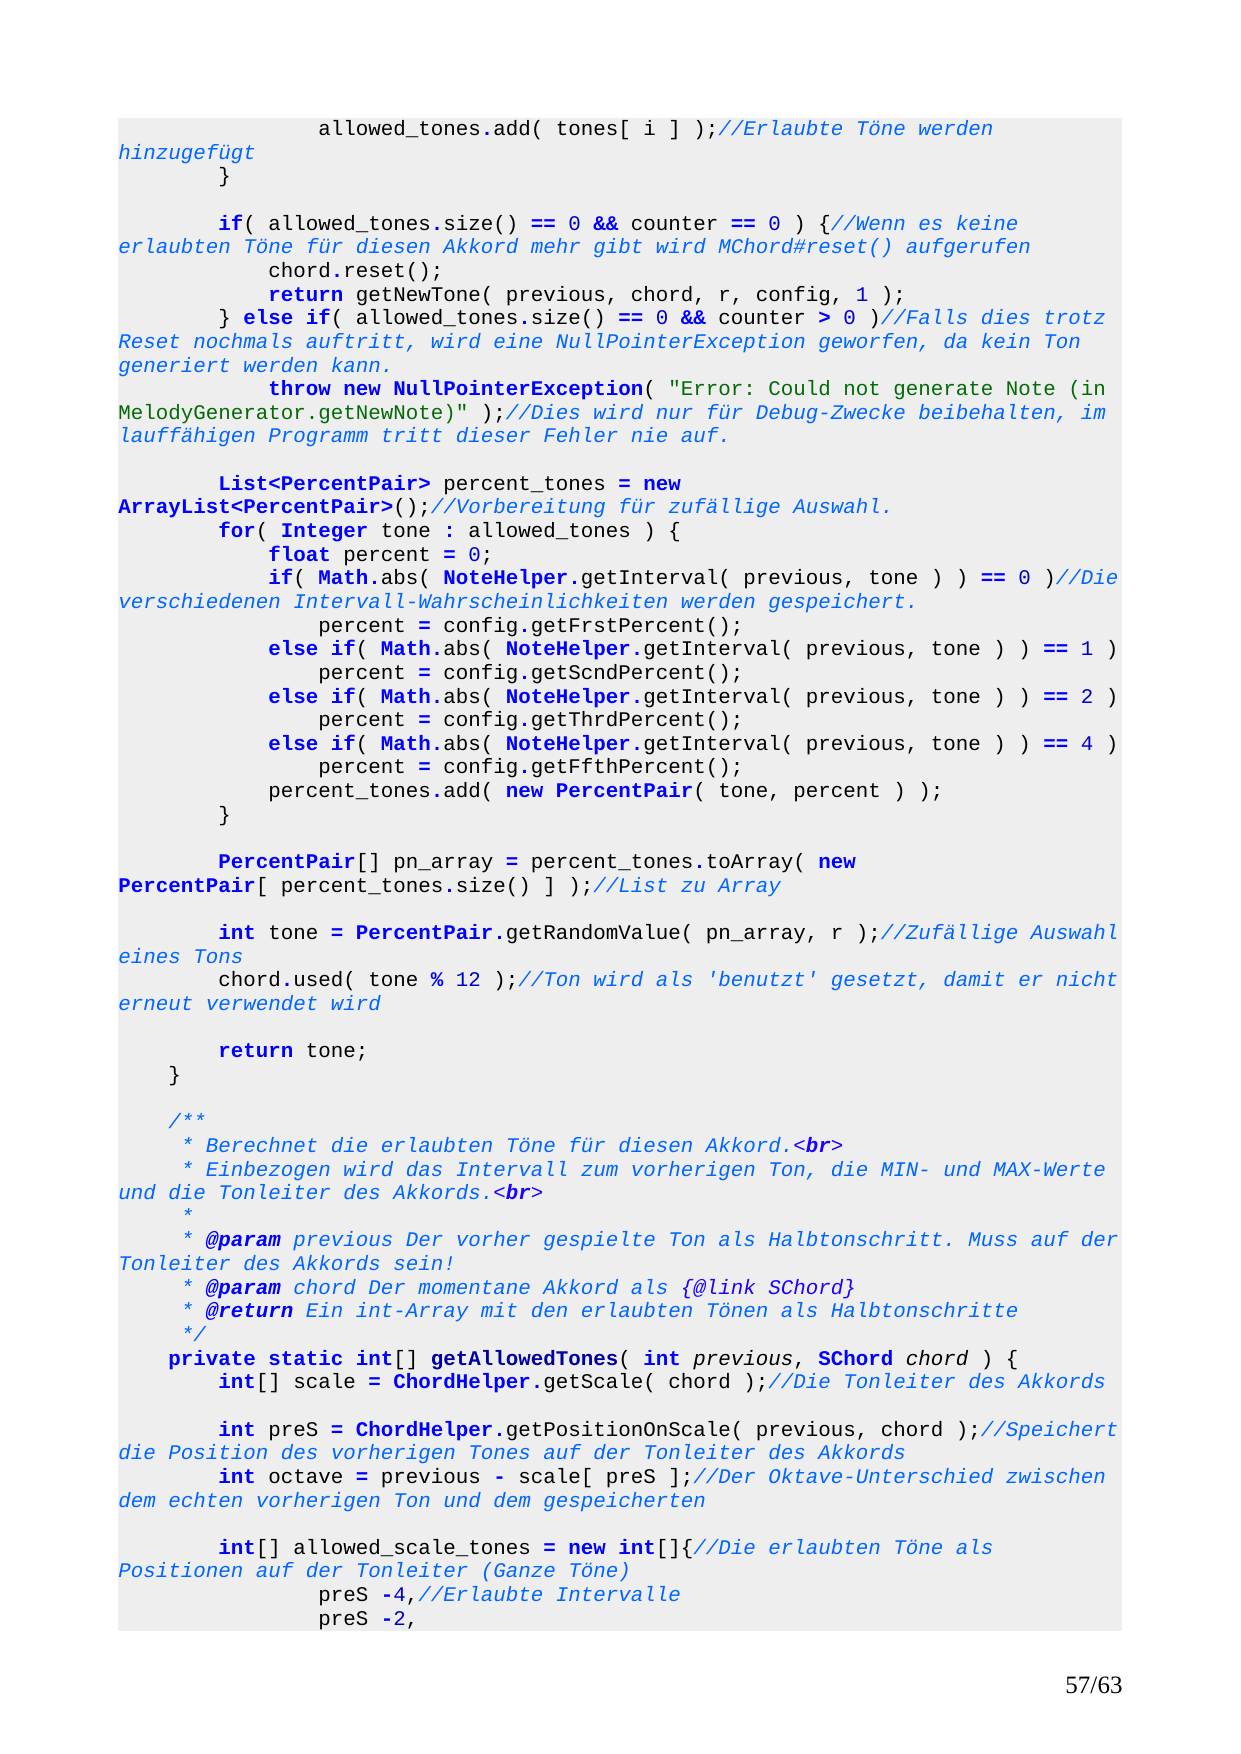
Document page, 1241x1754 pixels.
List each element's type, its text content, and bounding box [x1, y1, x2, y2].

text * Berechnet die erlaubten Töne für diesen Akkord.<br> [118, 1135, 1122, 1158]
text percent = config.getFfthPercent(); [118, 757, 1122, 780]
text throw new NullPointerException( "Error: Could not generate Note (in MelodyGenerator.getNewNote)" );//Dies wird nur für Debug-Zwecke beibehalten, im lauffähigen Programm tritt dieser Fehler nie auf. [118, 378, 1122, 449]
text percent = config.getFrstPercent(); [118, 615, 1122, 638]
text for( Integer tone : allowed_tones ) { [118, 520, 1122, 544]
text if( Math.abs( NoteHelper.getInterval( previous, tone ) ) == 0 )//Die verschiedenen Intervall-Wahrscheinlichkeiten werden gespeichert. [118, 567, 1122, 615]
text int[] allowed_scale_tones = new int[]{//Die erlaubten Töne als Positionen auf der Tonleiter (Ganze Töne) [118, 1537, 1122, 1584]
text } else if( allowed_tones.size() == 0 && counter > 0 )//Falls dies trotz Reset nochmals auftritt, wird eine NullPointerException geworfen, da kein Ton generiert werden kann. [118, 307, 1122, 378]
text } [118, 165, 1122, 189]
text percent_tones.add( new PercentPair( tone, percent ) ); [118, 780, 1122, 804]
text List<PercentPair> percent_tones = new ArrayList<PercentPair>();//Vorbereitung für zufällige Auswahl. [118, 473, 1122, 520]
text } [118, 1064, 1122, 1088]
text if( allowed_tones.size() == 0 && counter == 0 ) {//Wenn es keine erlaubten Töne für diesen Akkord mehr gibt wird MChord#reset() aufgerufen [118, 213, 1122, 260]
text else if( Math.abs( NoteHelper.getInterval( previous, tone ) ) == 1 ) [118, 638, 1122, 662]
text PercentPair[] pn_array = percent_tones.toArray( new PercentPair[ percent_tones.size() ] );//List zu Array [118, 851, 1122, 898]
text else if( Math.abs( NoteHelper.getInterval( previous, tone ) ) == 2 ) [118, 686, 1122, 709]
text return tone; [118, 1040, 1122, 1064]
text percent = config.getThrdPercent(); [118, 709, 1122, 733]
text float percent = 0; [118, 544, 1122, 567]
text * @param chord Der momentane Akkord als {@link SChord} [118, 1277, 1122, 1300]
text * @return Ein int-Array mit den erlaubten Tönen als Halbtonschritte [118, 1300, 1122, 1324]
text preS -4,//Erlaubte Intervalle [118, 1584, 1122, 1608]
text int tone = PercentPair.getRandomValue( pn_array, r );//Zufällige Auswahl eines Tons [118, 922, 1122, 969]
text int[] scale = ChordHelper.getScale( chord );//Die Tonleiter des Akkords [118, 1371, 1122, 1395]
text int preS = ChordHelper.getPositionOnScale( previous, chord );//Speichert die Position des vorherigen Tones auf der Tonleiter des Akkords [118, 1419, 1122, 1466]
text * [118, 1206, 1122, 1229]
text allowed_tones.add( tones[ i ] );//Erlaubte Töne werden hinzugefügt [118, 118, 1122, 165]
text * Einbezogen wird das Intervall zum vorherigen Ton, die MIN- und MAX-Werte und die Tonleiter des Akkords.<br> [118, 1158, 1122, 1206]
text } [118, 804, 1122, 827]
text percent = config.getScndPercent(); [118, 662, 1122, 686]
text chord.used( tone % 12 );//Ton wird als 'benutzt' gesetzt, damit er nicht erneut verwendet wird [118, 969, 1122, 1017]
text * @param previous Der vorher gespielte Ton als Halbtonschritt. Muss auf der Tonleiter des Akkords sein! [118, 1229, 1122, 1277]
text int octave = previous - scale[ preS ];//Der Oktave-Unterschied zwischen dem echten vorherigen Ton und dem gespeicherten [118, 1466, 1122, 1513]
text private static int[] getAllowedTones( int previous, SChord chord ) { [118, 1348, 1122, 1371]
text */ [118, 1324, 1122, 1348]
text /** [118, 1111, 1122, 1135]
text preS -2, [118, 1608, 1122, 1631]
text chord.reset(); [118, 260, 1122, 284]
text else if( Math.abs( NoteHelper.getInterval( previous, tone ) ) == 4 ) [118, 733, 1122, 757]
text return getNewTone( previous, chord, r, config, 1 ); [118, 284, 1122, 307]
